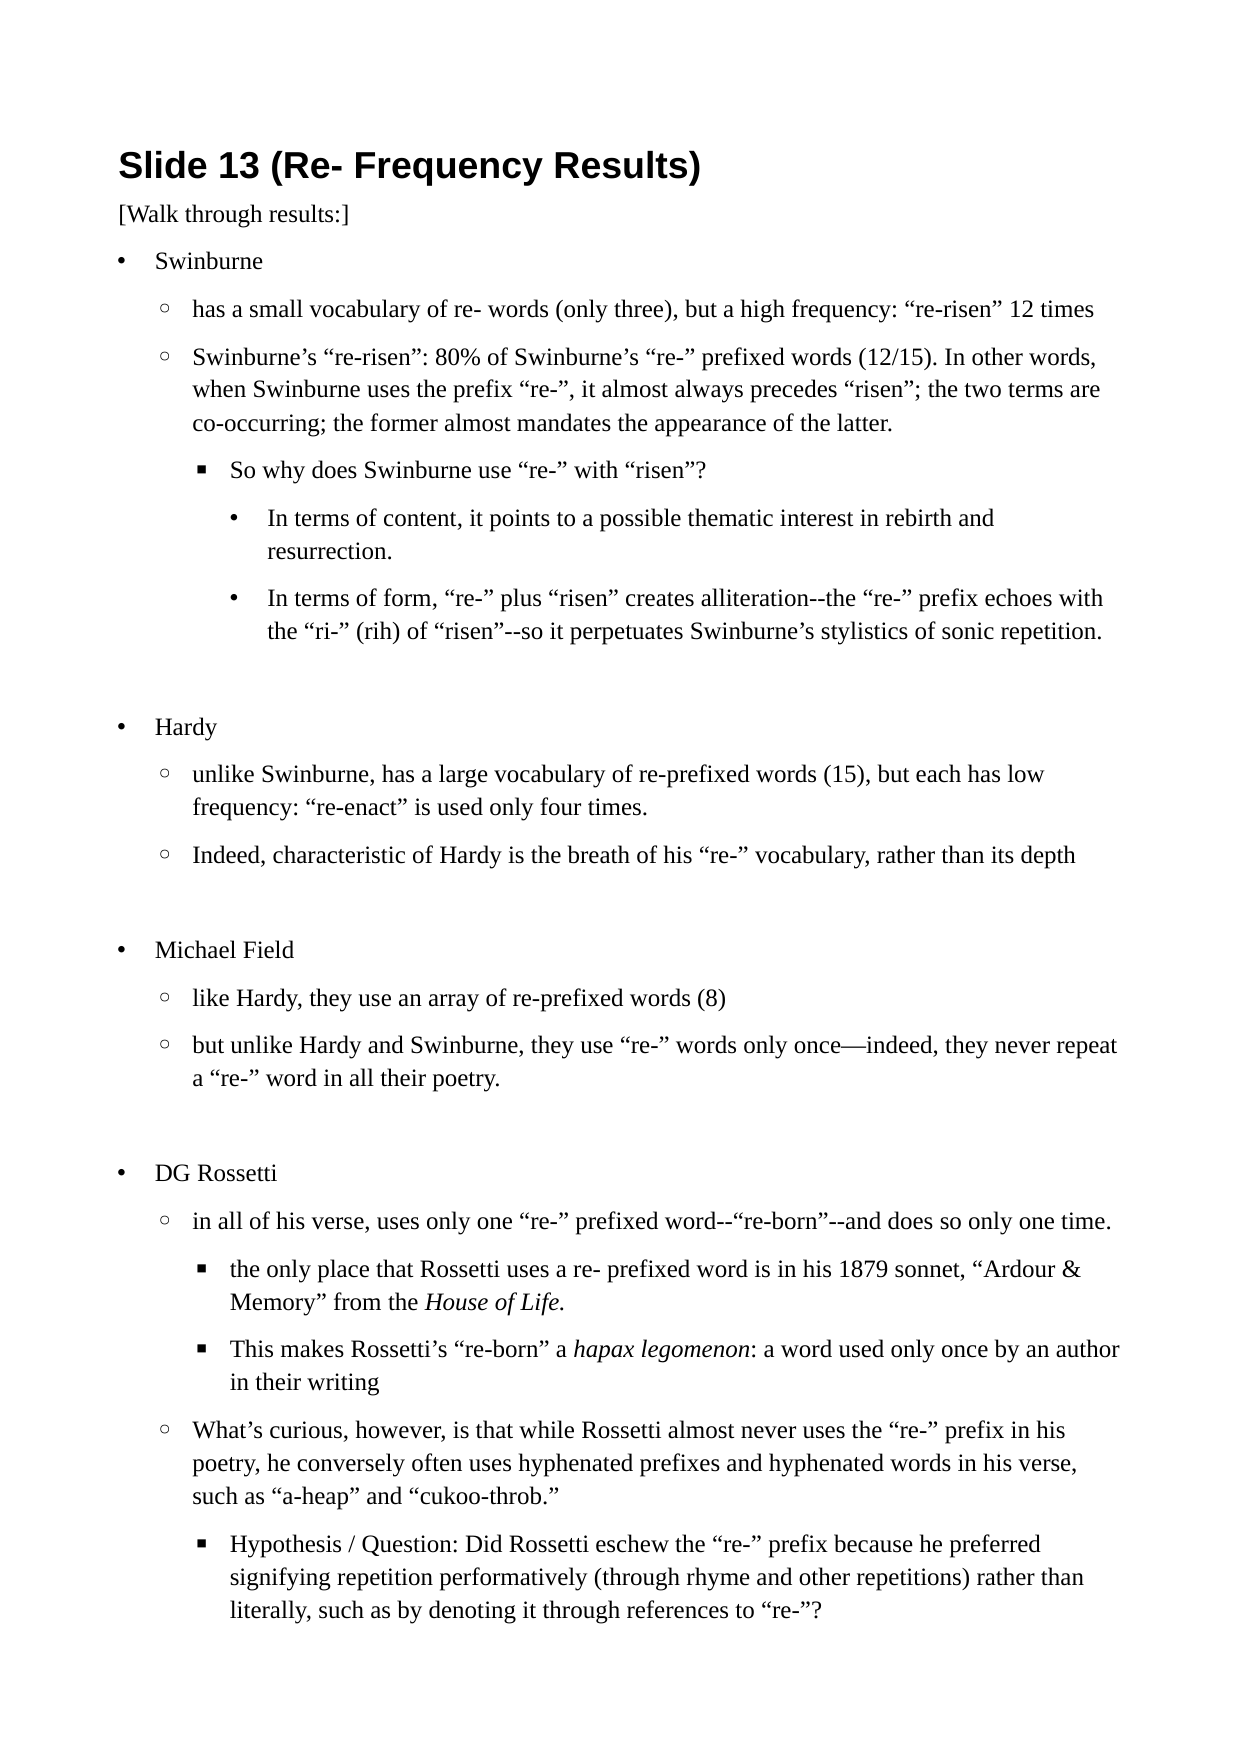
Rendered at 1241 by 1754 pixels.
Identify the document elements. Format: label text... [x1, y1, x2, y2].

list but unlike Hardy and Swinburne, they use “re-” words only once—indeed, they never repeat a “re-” word in all their poetry. [154, 1030, 1122, 1092]
text [Walk through results:] [118, 199, 1122, 227]
list Swinburne [117, 246, 1122, 275]
list the only place that Rossetti uses a re- prefixed word is in his 1879 sonnet, “Ardour & Memory” from the House of Life. [192, 1254, 1122, 1316]
list This makes Rossetti’s “re-born” a hapax legomenon: a word used only once by an author in their writing [192, 1334, 1122, 1396]
list So why does Swinburne use “re-” with “risen”? [192, 455, 1122, 484]
list What’s curious, however, is that while Rossetti almost never uses the “re-” prefix in his poetry, he conversely often uses hyphenated prefixes and hyphenated words in his verse, such as “a-heap” and “cukoo-throb.” [154, 1415, 1122, 1510]
list Hypothesis / Question: Did Rossetti eschew the “re-” prefix because he preferred signifying repetition performatively (through rhyme and other repetitions) rather than literally, such as by denoting it through references to “re-”? [192, 1529, 1122, 1623]
list Indeed, characteristic of Hardy is the breath of his “re-” vocabulary, rather than its depth [154, 840, 1122, 869]
list like Hardy, they use an array of re-prefixed words (8) [154, 983, 1122, 1011]
subtitle Slide 13 (Re- Frequency Results) [118, 143, 1122, 186]
list In terms of content, it points to a possible thematic interest in rebirth and resurrection. [229, 503, 1122, 564]
list DG Rossetti [117, 1158, 1122, 1187]
list Swinburne’s “re-risen”: 80% of Swinburne’s “re-” prefixed words (12/15). In other words, when Swinburne uses the prefix “re-”, it almost always precedes “risen”; the two terms are co-occurring; the former almost mandates the appearance of the latter. [154, 342, 1122, 436]
list Michael Field [117, 935, 1122, 964]
list unlike Swinburne, has a large vocabulary of re-prefixed words (15), but each has low frequency: “re-enact” is used only four times. [154, 759, 1122, 821]
list has a small vocabulary of re- words (only three), but a high frequency: “re-risen” 12 times [154, 294, 1122, 323]
list Hardy [117, 712, 1122, 740]
list in all of his verse, uses only one “re-” prefixed word--“re-born”--and does so only one time. [154, 1206, 1122, 1235]
list In terms of form, “re-” plus “risen” creates alliteration--the “re-” prefix echoes with the “ri-” (rih) of “risen”--so it perpetuates Swinburne’s stylistics of sonic repetition. [229, 583, 1122, 645]
